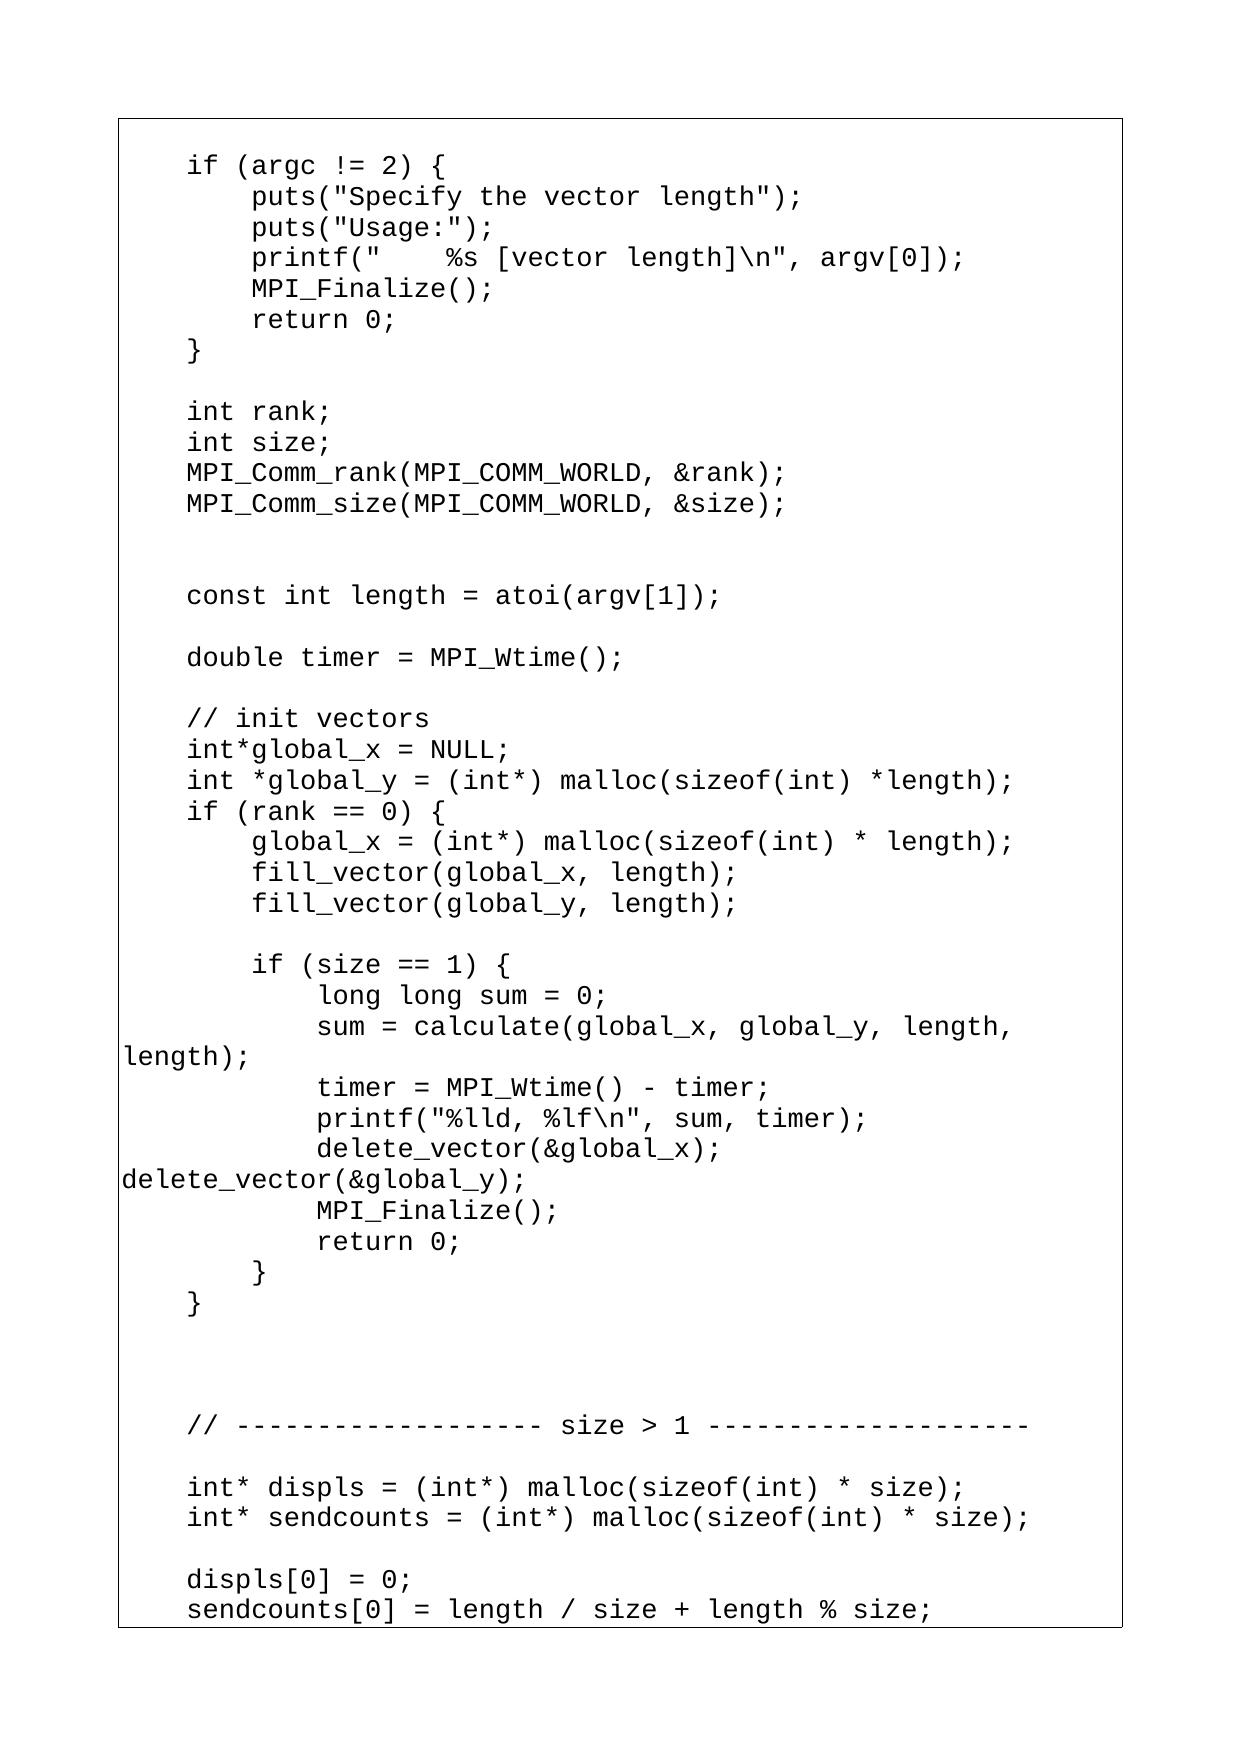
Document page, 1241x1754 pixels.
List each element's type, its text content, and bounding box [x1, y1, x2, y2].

text global_x = (int*) malloc(sizeof(int) * length); [119, 825, 1122, 856]
text int* displs = (int*) malloc(sizeof(int) * size); [119, 1470, 1122, 1501]
text const int length = atoi(argv[1]); [119, 579, 1122, 613]
text sum = calculate(global_x, global_y, length, length); [119, 1009, 1122, 1071]
text MPI_Comm_size(MPI_COMM_WORLD, &size); [119, 487, 1122, 521]
text long long sum = 0; [119, 978, 1122, 1009]
text return 0; [119, 1224, 1122, 1255]
text int *global_y = (int*) malloc(sizeof(int) *length); [119, 763, 1122, 794]
text puts("Specify the vector length"); [119, 179, 1122, 210]
text } [119, 1286, 1122, 1320]
text MPI_Finalize(); [119, 1194, 1122, 1224]
text sendcounts[0] = length / size + length % size; [119, 1593, 1122, 1627]
text printf("%lld, %lf\n", sum, timer); [119, 1101, 1122, 1132]
text printf(" %s [vector length]\n", argv[0]); [119, 241, 1122, 272]
text } [119, 333, 1122, 367]
text int size; [119, 425, 1122, 456]
text int rank; [119, 395, 1122, 425]
text // init vectors [119, 702, 1122, 733]
text } [119, 1255, 1122, 1286]
text if (argc != 2) { [119, 149, 1122, 179]
text int*global_x = NULL; [119, 733, 1122, 763]
text delete_vector(&global_x); delete_vector(&global_y); [119, 1132, 1122, 1194]
text timer = MPI_Wtime() - timer; [119, 1071, 1122, 1101]
text MPI_Comm_rank(MPI_COMM_WORLD, &rank); [119, 456, 1122, 487]
text if (rank == 0) { [119, 794, 1122, 825]
text displs[0] = 0; [119, 1562, 1122, 1593]
text if (size == 1) { [119, 948, 1122, 978]
text fill_vector(global_x, length); [119, 856, 1122, 886]
text int* sendcounts = (int*) malloc(sizeof(int) * size); [119, 1501, 1122, 1535]
text return 0; [119, 302, 1122, 333]
text double timer = MPI_Wtime(); [119, 641, 1122, 674]
text // ------------------- size > 1 -------------------- [119, 1409, 1122, 1443]
text puts("Usage:"); [119, 210, 1122, 241]
text fill_vector(global_y, length); [119, 886, 1122, 920]
text MPI_Finalize(); [119, 272, 1122, 302]
